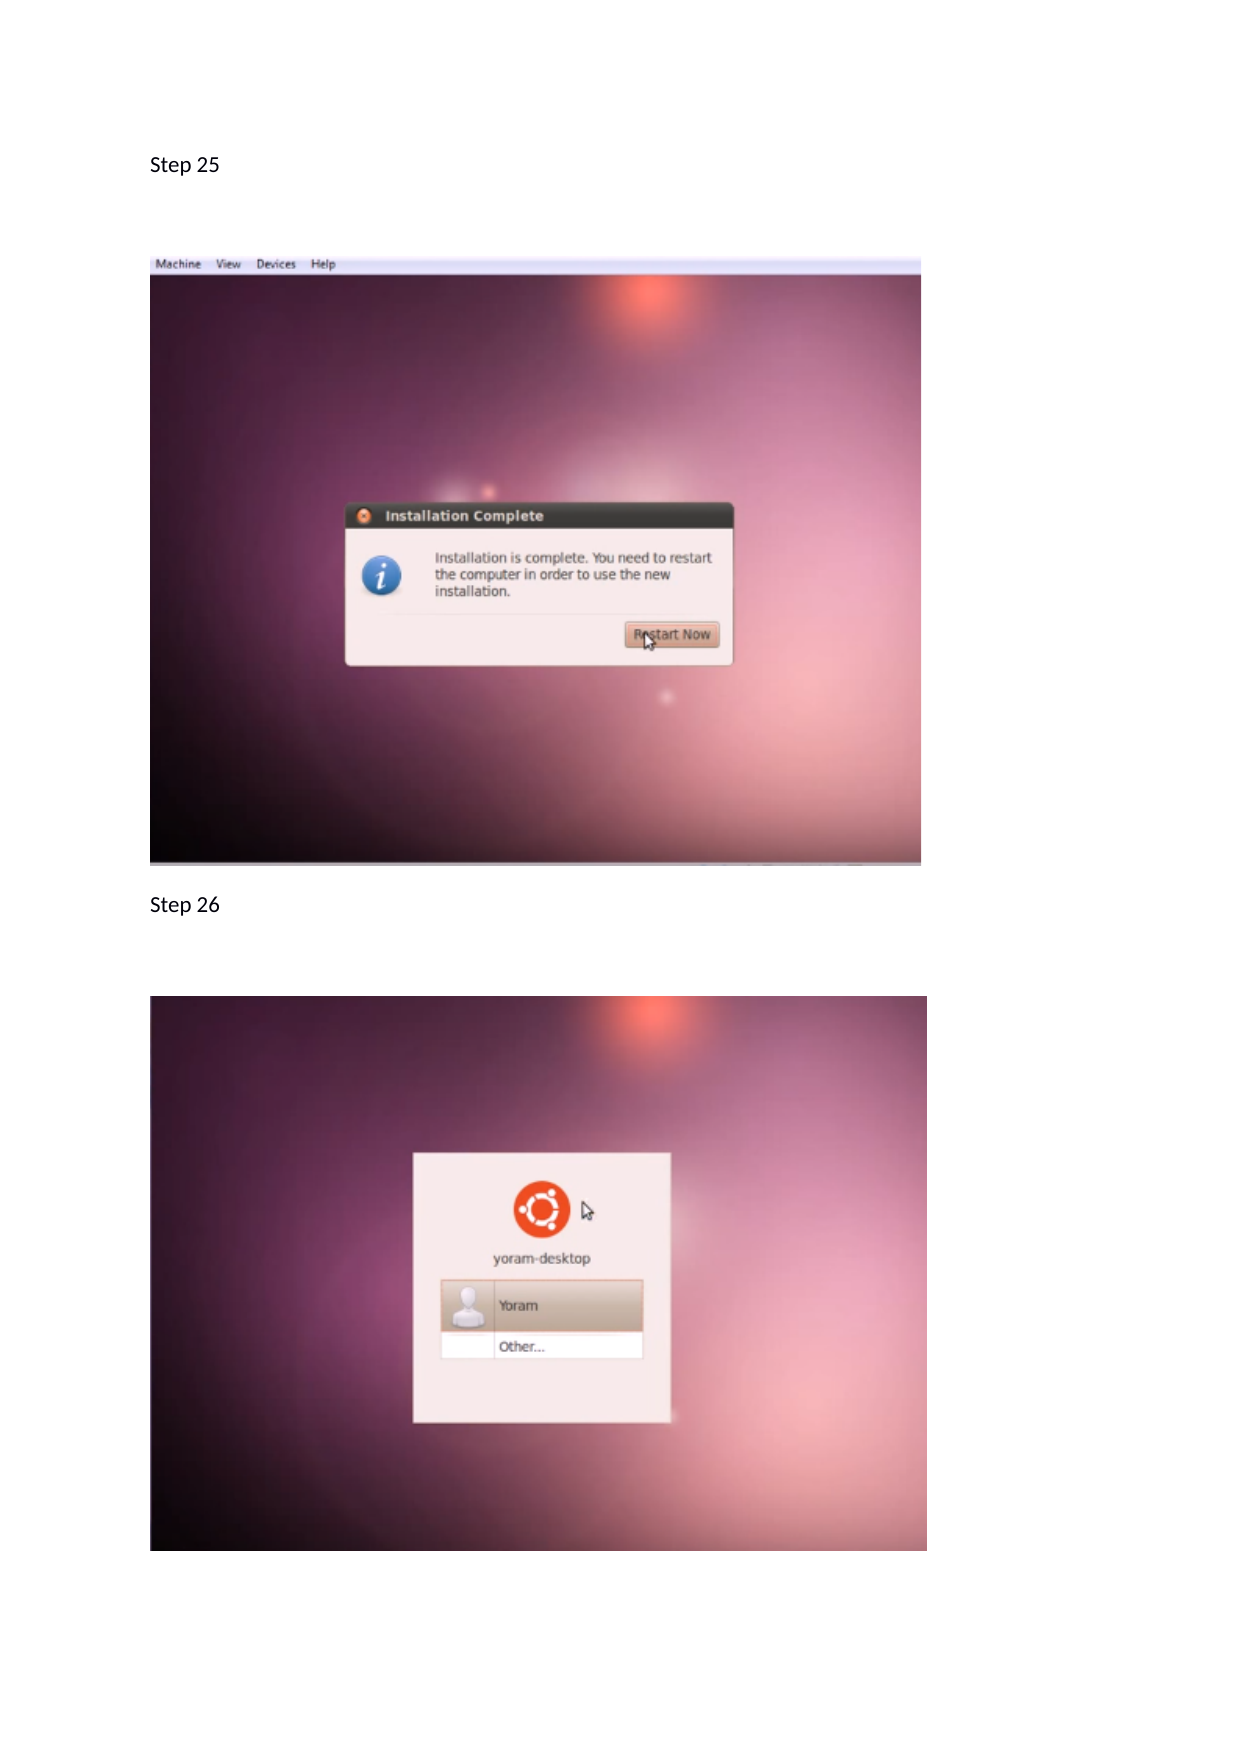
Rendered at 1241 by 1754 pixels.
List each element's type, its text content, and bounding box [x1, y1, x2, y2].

text Step 26 [150, 891, 1090, 919]
picture [150, 256, 922, 866]
text Step 25 [150, 150, 1090, 178]
picture [150, 996, 927, 1551]
